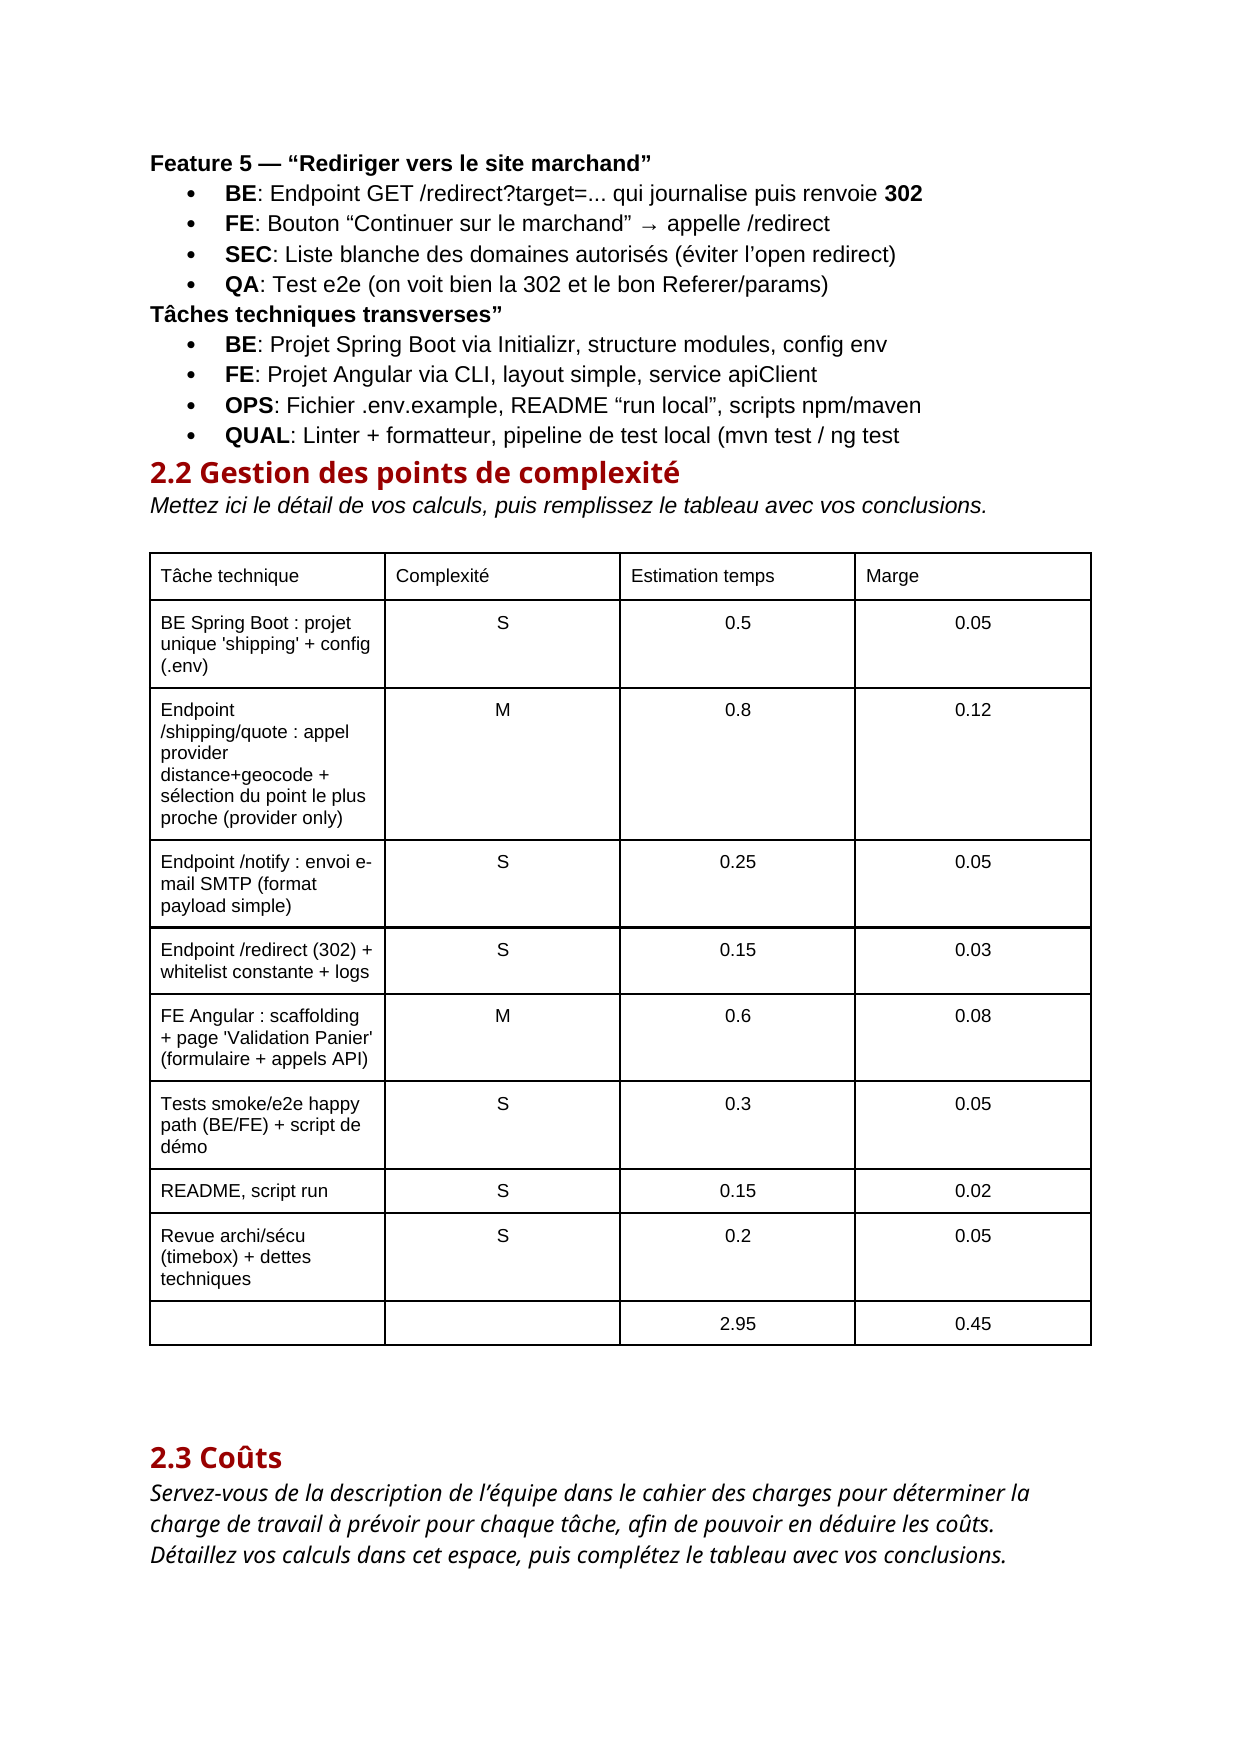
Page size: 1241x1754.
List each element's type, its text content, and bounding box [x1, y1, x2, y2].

table_cell S [386, 1214, 619, 1300]
table_cell BE Spring Boot : projet unique 'shipping' + config (.env) [151, 601, 384, 687]
table_cell 0.6 [621, 995, 854, 1080]
table_cell Revue archi/sécu (timebox) + dettes techniques [151, 1214, 384, 1300]
list OPS: Fichier .env.example, README “run local”, scripts npm/maven [187, 392, 1090, 418]
table_cell M [386, 689, 619, 839]
table_cell 0.15 [621, 1170, 854, 1212]
table_cell 0.05 [856, 601, 1090, 687]
table_cell 0.3 [621, 1082, 854, 1168]
table_cell [386, 1302, 619, 1344]
table_cell 0.8 [621, 689, 854, 839]
table_cell S [386, 1170, 619, 1212]
text Tâches techniques transverses” [150, 301, 1090, 327]
table_cell S [386, 929, 619, 992]
table_cell Endpoint /redirect (302) + whitelist constante + logs [151, 929, 384, 992]
table_cell 0.05 [856, 1082, 1090, 1168]
table_cell S [386, 1082, 619, 1168]
table_cell README, script run [151, 1170, 384, 1212]
text Feature 5 — “Rediriger vers le site marchand” [150, 150, 1090, 176]
list QA: Test e2e (on voit bien la 302 et le bon Referer/params) [187, 271, 1090, 297]
table_header Estimation temps [621, 554, 854, 599]
list FE: Bouton “Continuer sur le marchand” → appelle /redirect [187, 210, 1090, 237]
table_cell 0.25 [621, 841, 854, 926]
subtitle 2.2 Gestion des points de complexité [150, 452, 1090, 492]
table_cell 0.03 [856, 929, 1090, 992]
list SEC: Liste blanche des domaines autorisés (éviter l’open redirect) [187, 241, 1090, 267]
table_cell 0.05 [856, 1214, 1090, 1300]
list QUAL: Linter + formatteur, pipeline de test local (mvn test / ng test [187, 422, 1090, 448]
table_cell M [386, 995, 619, 1080]
table_header Complexité [386, 554, 619, 599]
subtitle 2.3 Coûts [150, 1437, 1090, 1477]
table_cell S [386, 601, 619, 687]
text Servez-vous de la description de l’équipe dans le cahier des charges pour déterminer la charge de travail à prévoir pour chaque tâche, afin de pouvoir en déduire les coûts. Détaillez vos calculs dans cet espace, puis complétez le tableau avec vos conclusions. [150, 1477, 1090, 1570]
table_cell 0.2 [621, 1214, 854, 1300]
table_cell 0.08 [856, 995, 1090, 1080]
table_cell 0.5 [621, 601, 854, 687]
table_cell 0.05 [856, 841, 1090, 926]
list BE: Projet Spring Boot via Initializr, structure modules, config env [187, 331, 1090, 358]
table_cell 0.02 [856, 1170, 1090, 1212]
table_cell Endpoint /shipping/quote : appel provider distance+geocode + sélection du point le plus proche (provider only) [151, 689, 384, 839]
table_cell S [386, 841, 619, 926]
table_cell [151, 1302, 384, 1344]
table_cell Tests smoke/e2e happy path (BE/FE) + script de démo [151, 1082, 384, 1168]
table_header Marge [856, 554, 1090, 599]
table_cell 0.12 [856, 689, 1090, 839]
list BE: Endpoint GET /redirect?target=... qui journalise puis renvoie 302 [187, 180, 1090, 207]
table_cell 0.45 [856, 1302, 1090, 1344]
table_cell 0.15 [621, 929, 854, 992]
table_cell Endpoint /notify : envoi e-mail SMTP (format payload simple) [151, 841, 384, 926]
list FE: Projet Angular via CLI, layout simple, service apiClient [187, 361, 1090, 388]
table_header Tâche technique [151, 554, 384, 599]
text Mettez ici le détail de vos calculs, puis remplissez le tableau avec vos conclusions. [150, 492, 1090, 518]
table_cell 2.95 [621, 1302, 854, 1344]
table_cell FE Angular : scaffolding + page 'Validation Panier' (formulaire + appels API) [151, 995, 384, 1080]
